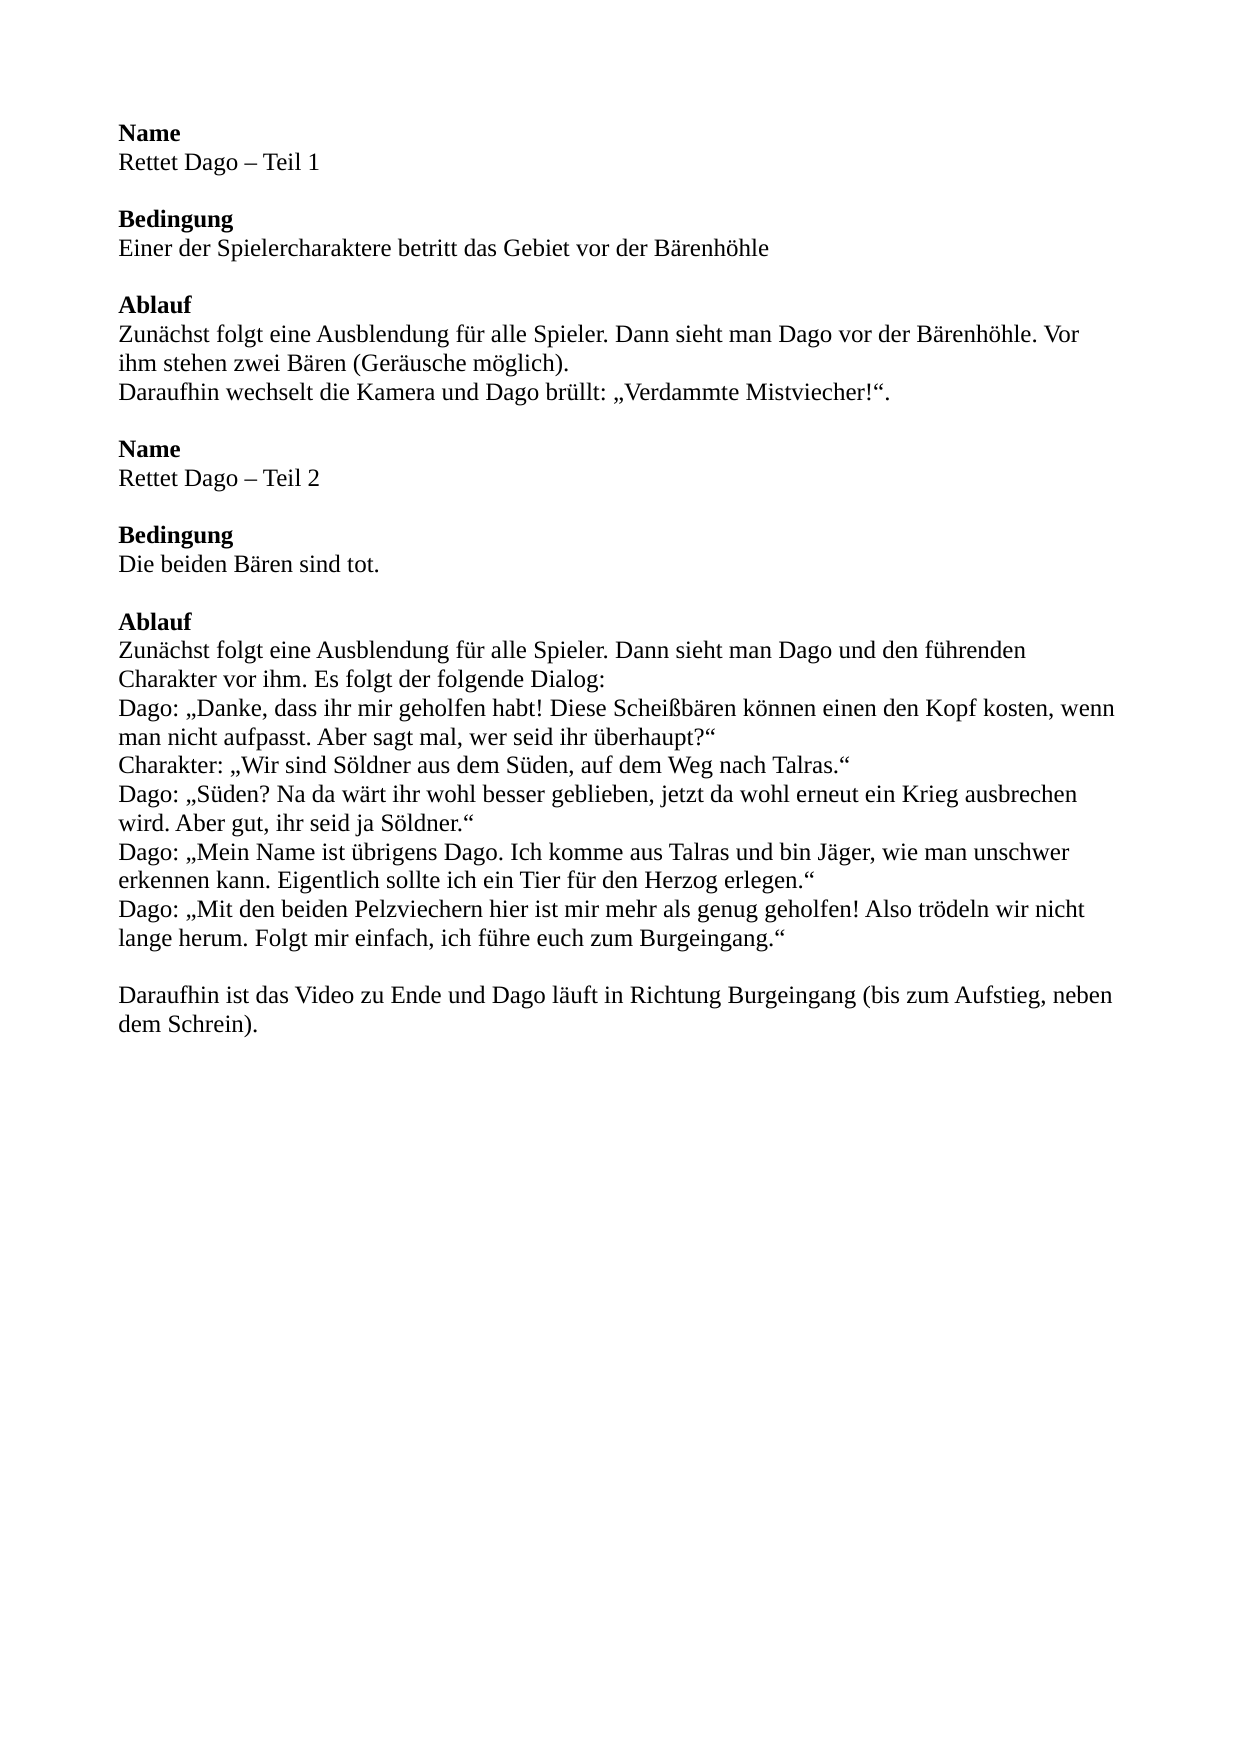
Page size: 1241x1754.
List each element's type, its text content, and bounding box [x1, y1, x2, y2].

text Name [118, 434, 1122, 463]
text Daraufhin ist das Video zu Ende und Dago läuft in Richtung Burgeingang (bis zum Aufstieg, neben dem Schrein). [118, 981, 1122, 1038]
text Rettet Dago – Teil 2 [118, 463, 1122, 492]
text Name [118, 118, 1122, 147]
text Bedingung [118, 204, 1122, 233]
text Rettet Dago – Teil 1 [118, 147, 1122, 176]
text Dago: „Mein Name ist übrigens Dago. Ich komme aus Talras und bin Jäger, wie man unschwer erkennen kann. Eigentlich sollte ich ein Tier für den Herzog erlegen.“ [118, 837, 1122, 894]
text Zunächst folgt eine Ausblendung für alle Spieler. Dann sieht man Dago und den führenden Charakter vor ihm. Es folgt der folgende Dialog: [118, 636, 1122, 693]
text Ablauf [118, 607, 1122, 636]
text Daraufhin wechselt die Kamera und Dago brüllt: „Verdammte Mistviecher!“. [118, 377, 1122, 406]
text Dago: „Mit den beiden Pelzviechern hier ist mir mehr als genug geholfen! Also trödeln wir nicht lange herum. Folgt mir einfach, ich führe euch zum Burgeingang.“ [118, 894, 1122, 952]
text Zunächst folgt eine Ausblendung für alle Spieler. Dann sieht man Dago vor der Bärenhöhle. Vor ihm stehen zwei Bären (Geräusche möglich). [118, 319, 1122, 377]
text Ablauf [118, 291, 1122, 319]
text Dago: „Danke, dass ihr mir geholfen habt! Diese Scheißbären können einen den Kopf kosten, wenn man nicht aufpasst. Aber sagt mal, wer seid ihr überhaupt?“ [118, 693, 1122, 751]
text Einer der Spielercharaktere betritt das Gebiet vor der Bärenhöhle [118, 233, 1122, 262]
text Die beiden Bären sind tot. [118, 549, 1122, 578]
text Dago: „Süden? Na da wärt ihr wohl besser geblieben, jetzt da wohl erneut ein Krieg ausbrechen wird. Aber gut, ihr seid ja Söldner.“ [118, 779, 1122, 837]
text Charakter: „Wir sind Söldner aus dem Süden, auf dem Weg nach Talras.“ [118, 751, 1122, 779]
text Bedingung [118, 521, 1122, 549]
